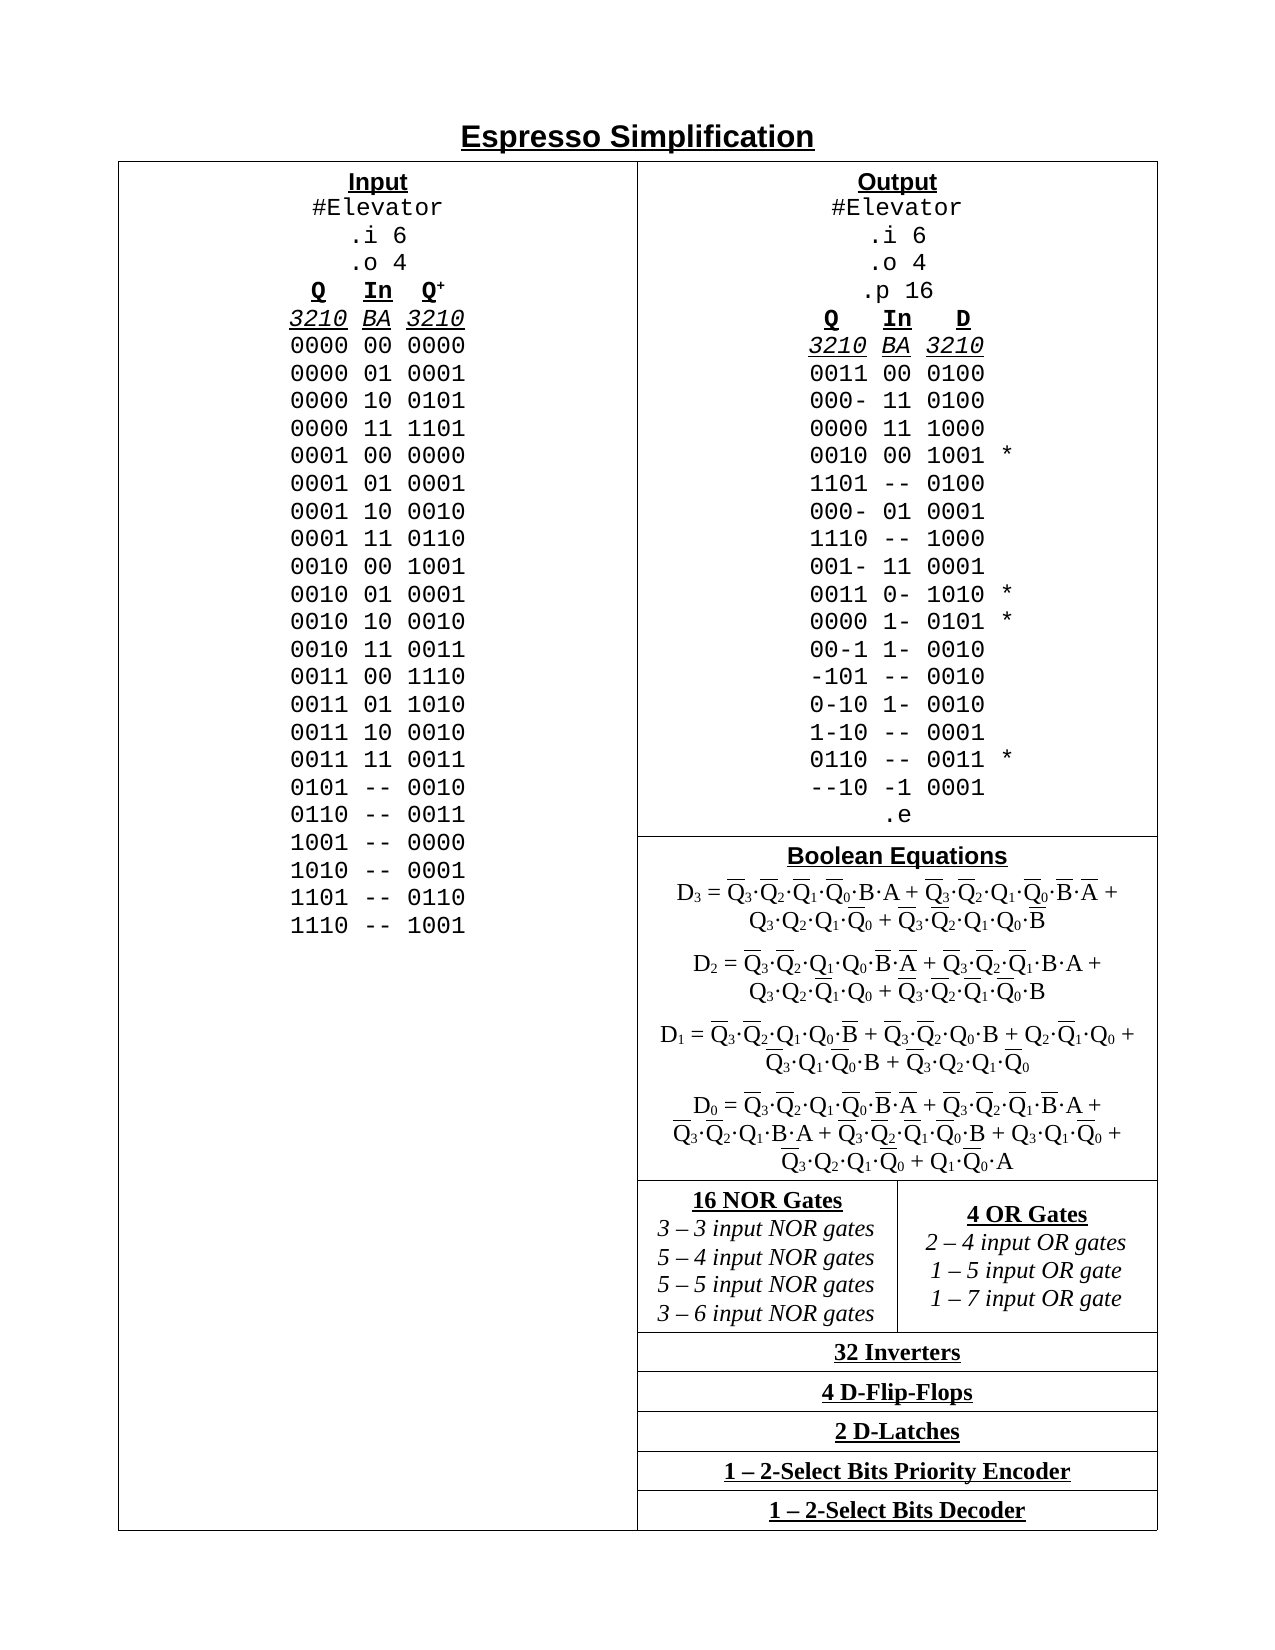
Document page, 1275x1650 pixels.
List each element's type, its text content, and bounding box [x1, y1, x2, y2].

table_cell Boolean Equations D3 = Q3·Q2·Q1·Q0·B·A + Q3·Q2·Q1·Q0·B·A + Q3·Q2·Q1·Q0 + Q3·Q2·Q1·Q0·B D2 = Q3·Q2·Q1·Q0·B·A + Q3·Q2·Q1·B·A + Q3·Q2·Q1·Q0 + Q3·Q2·Q1·Q0·B D1 = Q3·Q2·Q1·Q0·B + Q3·Q2·Q0·B + Q2·Q1·Q0 + Q3·Q1·Q0·B + Q3·Q2·Q1·Q0 D0 = Q3·Q2·Q1·Q0·B·A + Q3·Q2·Q1·B·A + Q3·Q2·Q1·B·A + Q3·Q2·Q1·Q0·B + Q3·Q1·Q0 + Q3·Q2·Q1·Q0 + Q1·Q0·A [638, 837, 1157, 1180]
table_cell 1 – 2-Select Bits Decoder [638, 1491, 1157, 1530]
table_cell 16 NOR Gates 3 – 3 input NOR gates 5 – 4 input NOR gates 5 – 5 input NOR gates 3 – 6 input NOR gates [638, 1181, 897, 1332]
text Espresso Simplification [118, 118, 1157, 154]
table_header Output #Elevator .i 6 .o 4 .p 16 Q In D 3210 BA 3210 0011 00 0100 000- 11 0100 0000 11 1000 0010 00 1001 * 1101 -- 0100 000- 01 0001 1110 -- 1000 001- 11 0001 0011 0- 1010 * 0000 1- 0101 * 00-1 1- 0010 -101 -- 0010 0-10 1- 0010 1-10 -- 0001 0110 -- 0011 * --10 -1 0001 .e [638, 162, 1157, 836]
table_cell 4 D-Flip-Flops [638, 1372, 1157, 1411]
table_header Input #Elevator .i 6 .o 4 Q In Q+ 3210 BA 3210 0000 00 0000 0000 01 0001 0000 10 0101 0000 11 1101 0001 00 0000 0001 01 0001 0001 10 0010 0001 11 0110 0010 00 1001 0010 01 0001 0010 10 0010 0010 11 0011 0011 00 1110 0011 01 1010 0011 10 0010 0011 11 0011 0101 -- 0010 0110 -- 0011 1001 -- 0000 1010 -- 0001 1101 -- 0110 1110 -- 1001 [119, 162, 637, 1530]
table_cell 2 D-Latches [638, 1412, 1157, 1451]
table_cell 1 – 2-Select Bits Priority Encoder [638, 1452, 1157, 1490]
table_cell 4 OR Gates 2 – 4 input OR gates 1 – 5 input OR gate 1 – 7 input OR gate [898, 1181, 1157, 1332]
table_cell 32 Inverters [638, 1333, 1157, 1371]
